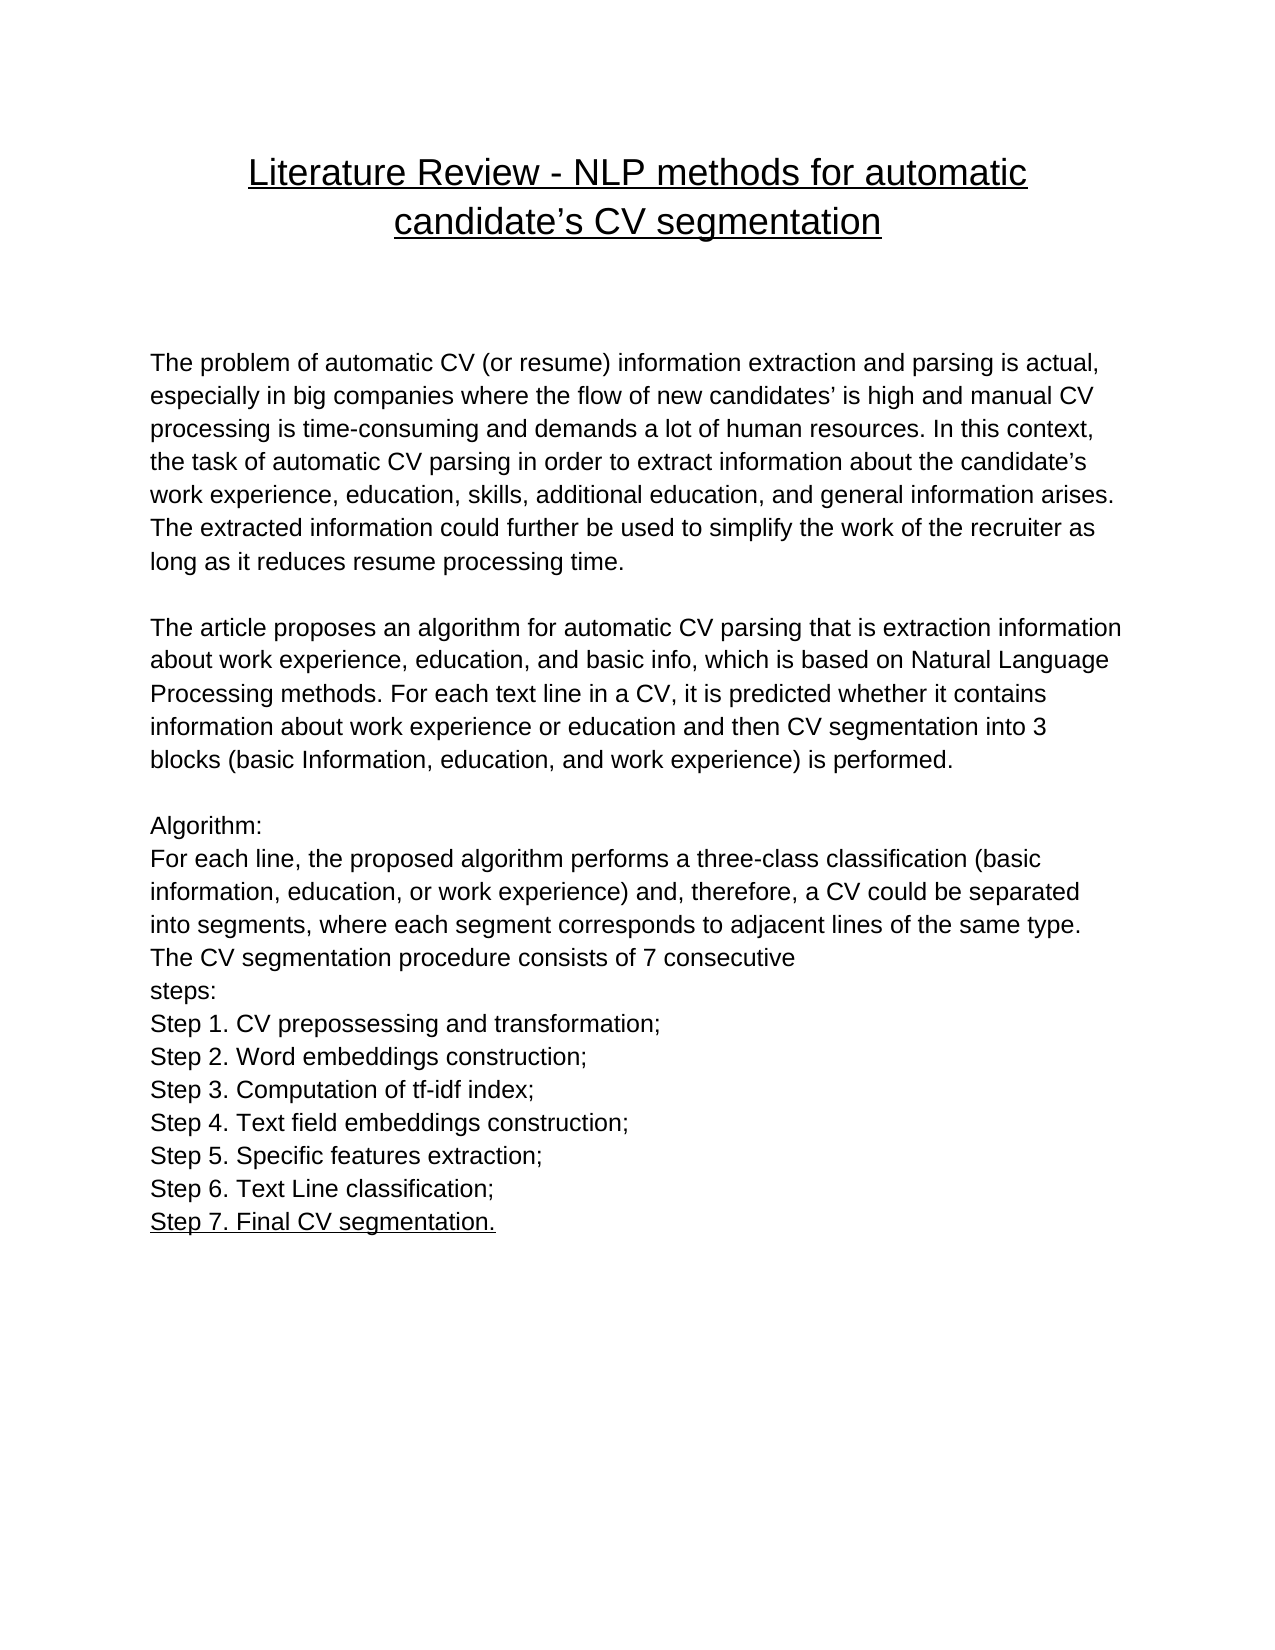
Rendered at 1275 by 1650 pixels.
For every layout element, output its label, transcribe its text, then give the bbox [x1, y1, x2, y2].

text The article proposes an algorithm for automatic CV parsing that is extraction information about work experience, education, and basic info, which is based on Natural Language Processing methods. For each text line in a CV, it is predicted whether it contains information about work experience or education and then CV segmentation into 3 blocks (basic Information, education, and work experience) is performed. [150, 612, 1125, 773]
text Literature Review - NLP methods for automatic candidate’s CV segmentation [150, 150, 1125, 243]
text Step 3. Computation of tf-idf index; [150, 1075, 1125, 1103]
text Step 5. Specific features extraction; [150, 1141, 1125, 1169]
text Step 2. Word embeddings construction; [150, 1042, 1125, 1071]
text Algorithm: [150, 811, 1125, 839]
text steps: [150, 976, 1125, 1004]
text Step 6. Text Line classification; [150, 1174, 1125, 1203]
text Step 4. Text field embeddings construction; [150, 1108, 1125, 1137]
text Step 1. CV prepossessing and transformation; [150, 1009, 1125, 1037]
text The CV segmentation procedure consists of 7 consecutive [150, 943, 1125, 971]
text For each line, the proposed algorithm performs a three-class classification (basic information, education, or work experience) and, therefore, a CV could be separated into segments, where each segment corresponds to adjacent lines of the same type. [150, 844, 1125, 938]
text Step 7. Final CV segmentation. [150, 1207, 1125, 1236]
text The problem of automatic CV (or resume) information extraction and parsing is actual, especially in big companies where the flow of new candidates’ is high and manual CV processing is time-consuming and demands a lot of human resources. In this context, the task of automatic CV parsing in order to extract information about the candidate’s work experience, education, skills, additional education, and general information arises. The extracted information could further be used to simplify the work of the recruiter as long as it reduces resume processing time. [150, 348, 1125, 575]
